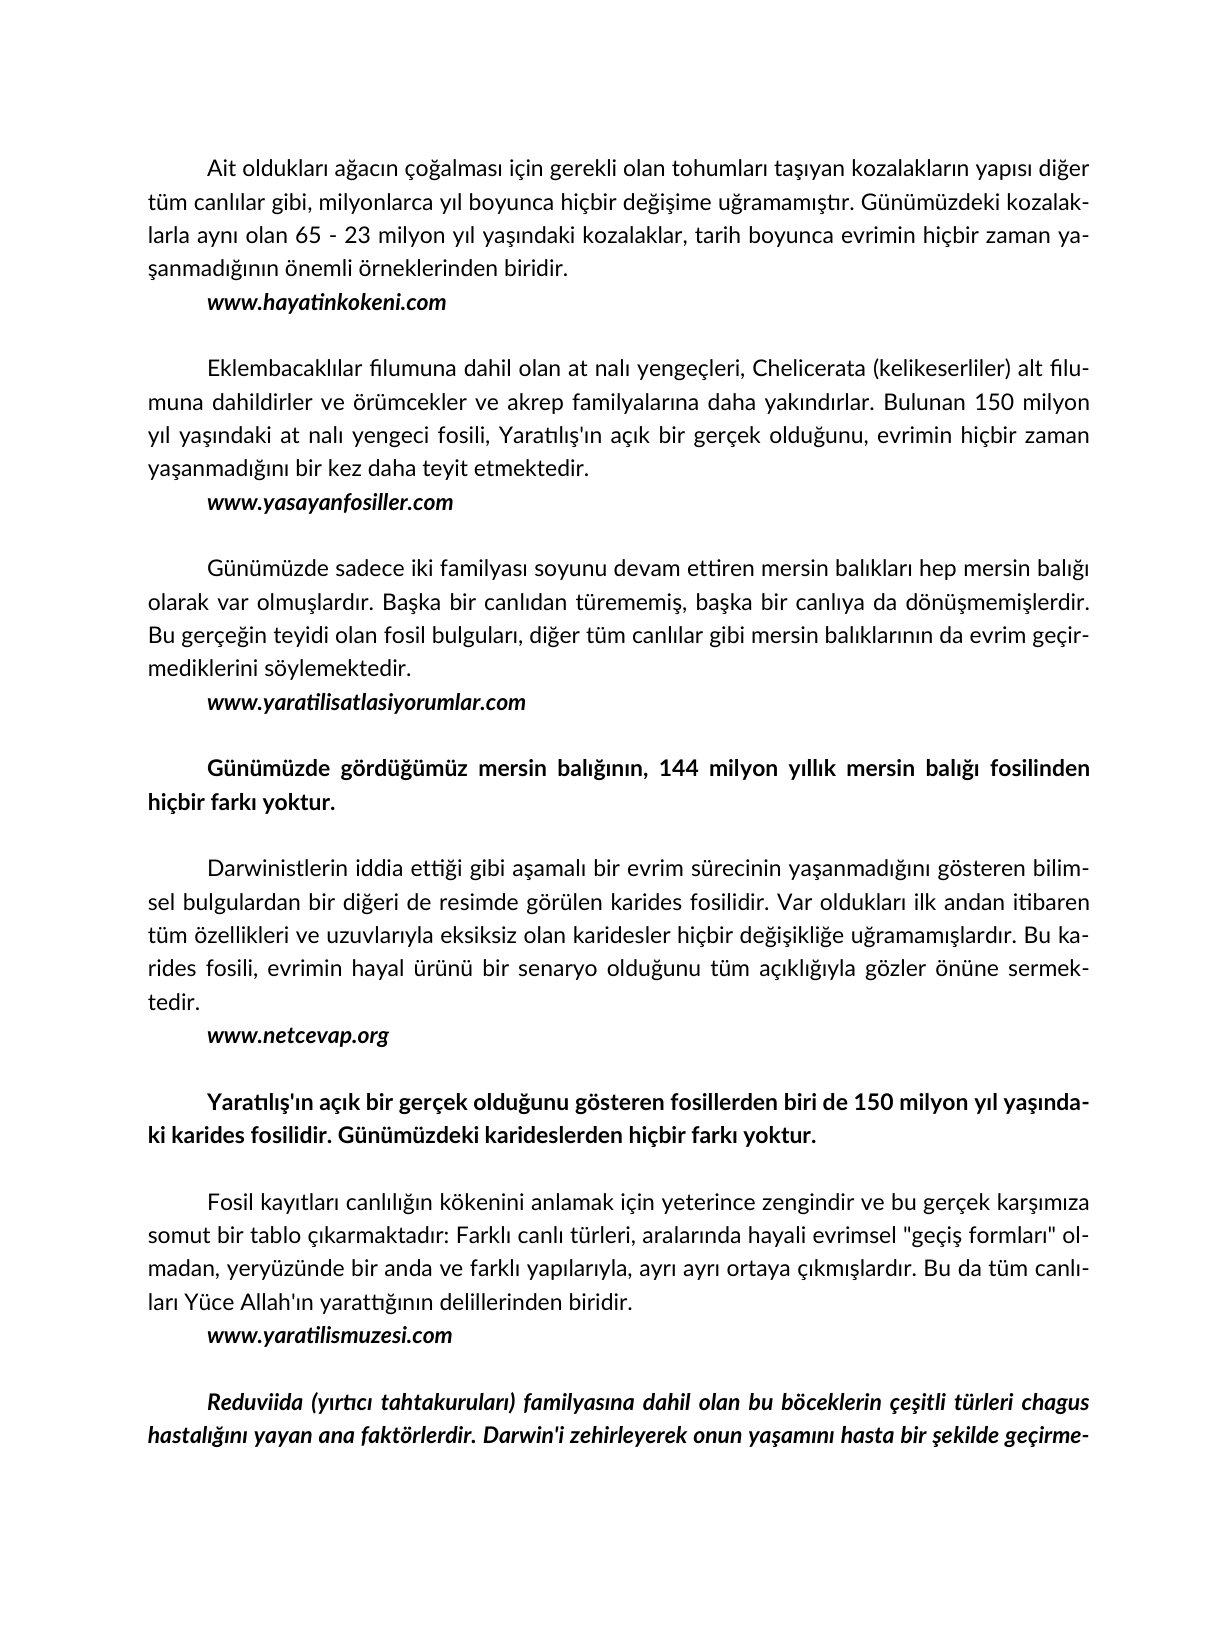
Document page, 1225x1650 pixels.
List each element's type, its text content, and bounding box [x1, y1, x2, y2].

text Gü­nü­müz­de sa­de­ce iki fa­mil­ya­sı so­yu­nu de­vam et­ti­ren mer­sin ba­lık­la­rı hep mer­sin ba­lığı ola­rak var ol­muş­lar­dır. Baş­ka bir can­lı­dan tü­re­me­miş, baş­ka bir can­lı­ya da dö­nüş­me­miş­ler­dir. Bu ger­çe­ğin te­yi­di olan fo­sil bul­gu­la­rı, di­ğer tüm can­lı­lar gi­bi mer­sin ba­lık­la­rı­nın da ev­rim ge­çir­me­dik­le­ri­ni söy­le­mek­tedir. [148, 550, 1090, 683]
text Dar­wi­nist­le­rin id­dia et­ti­ği gi­bi aşa­ma­lı bir ev­rim sü­re­ci­nin ya­şan­ma­dığı­nı gös­te­ren bi­lim­sel bul­gu­lar­dan bir di­ğe­ri de re­sim­de gö­rü­len ka­ri­des fo­si­li­dir. Var ol­duk­la­rı ilk an­dan iti­ba­ren tüm özel­lik­le­ri ve uzuv­la­rıy­la ek­sik­siz olan ka­ri­des­ler hiç­bir de­ği­şik­li­ğe uğ­ra­ma­mış­lar­dır. Bu ka­ri­des fo­si­li, ev­ri­min ha­yal ürü­nü bir se­nar­yo ol­du­ğu­nu tüm açık­lığıy­la göz­ler önü­ne ser­mek­tedir. [148, 850, 1090, 1017]
text Fosil ka­yıt­la­rı can­lı­lı­ğın kö­ke­ni­ni an­la­mak için ye­te­rin­ce zen­gin­dir ve bu ger­çek kar­şı­mıza so­mut bir tab­lo çıkar­mak­ta­dır: Fark­lı can­lı tür­le­ri, ara­la­rın­da ha­ya­li ev­rim­sel "ge­çiş form­la­rı" ol­ma­dan, yer­yü­zün­de bir an­da ve fark­lı ya­pı­la­rıy­la, ay­rı ay­rı or­ta­ya çık­mış­lar­dır. Bu da tüm can­lı­la­rı Yü­ce Al­lah'ın ya­rat­tığının de­lil­le­rin­den bi­ri­dir. [148, 1183, 1090, 1317]
text Ait ol­duk­la­rı ağa­cın ço­ğal­ma­sı için ge­rek­li olan to­hum­la­rı ta­şı­yan ko­za­lak­la­rın ya­pısı di­ğer tüm can­lı­lar gi­bi, mil­yon­lar­ca yıl bo­yun­ca hiç­bir de­ği­şi­me uğ­ra­ma­mış­tır. Gü­nü­müz­de­ki ko­za­lak­lar­la ay­nı olan 65 - 23 mil­yon yıl ya­şın­da­ki ko­za­lak­lar, ta­rih bo­yun­ca ev­ri­min hiç­bir za­man ya­şan­ma­dı­ğı­nın önem­li ör­nek­le­rin­den biridir. [148, 150, 1090, 283]
text www.yaratilismuzesi.com [148, 1317, 1090, 1350]
text Günümüzde gördüğümüz mersin balığının, 144 mil­yon yıl­lık mer­sin ba­lı­ğı fo­si­li­nden hiçbir farkı yoktur. [148, 750, 1090, 817]
text Ya­ra­tılış'ın açık bir ger­çek ol­du­ğu­nu gös­te­ren fo­sil­ler­den bi­ri de 150 mil­yon yıl ya­şın­da­ki ka­ri­des fo­si­li­dir. Gü­nü­müz­de­ki ka­ri­des­ler­den hiç­bir far­kı yok­tur. [148, 1083, 1090, 1150]
text Ek­lem­ba­cak­lılar fi­lu­mu­na da­hil olan at na­lı yen­geç­le­ri, Che­li­ce­ra­ta (ke­li­ke­ser­li­ler) alt fi­lu­mu­na da­hil­dir­ler ve örüm­cek­ler ve ak­rep fa­mil­ya­la­rı­na da­ha ya­kın­dır­lar. Bulunan 150 mil­yon yıl ya­şın­da­ki at na­lı yen­ge­ci fo­si­li, Ya­ra­tı­lış'ın açık bir ger­çek ol­du­ğu­nu, ev­ri­min hiç­bir za­man ya­şan­ma­dığı­nı bir kez da­ha te­yit et­mek­te­dir. [148, 350, 1090, 483]
text www.netcevap.org [148, 1017, 1090, 1050]
text www.hayatinkokeni.com [148, 283, 1090, 317]
text Re­du­vi­ida (yır­tı­cı tah­ta­ku­ru­la­rı) fa­mil­ya­sına da­hil olan bu bö­cek­le­rin çe­şit­li tür­le­ri cha­gus has­ta­lı­ğını ya­yan ana fak­tör­ler­dir. Dar­win'i ze­hir­le­ye­rek onun ya­şa­mını has­ta bir şe­kil­de ge­çir­me­ [148, 1383, 1090, 1450]
text www.yasayanfosiller.com [148, 483, 1090, 517]
text www.yaratilisatlasiyorumlar.com [148, 683, 1090, 717]
